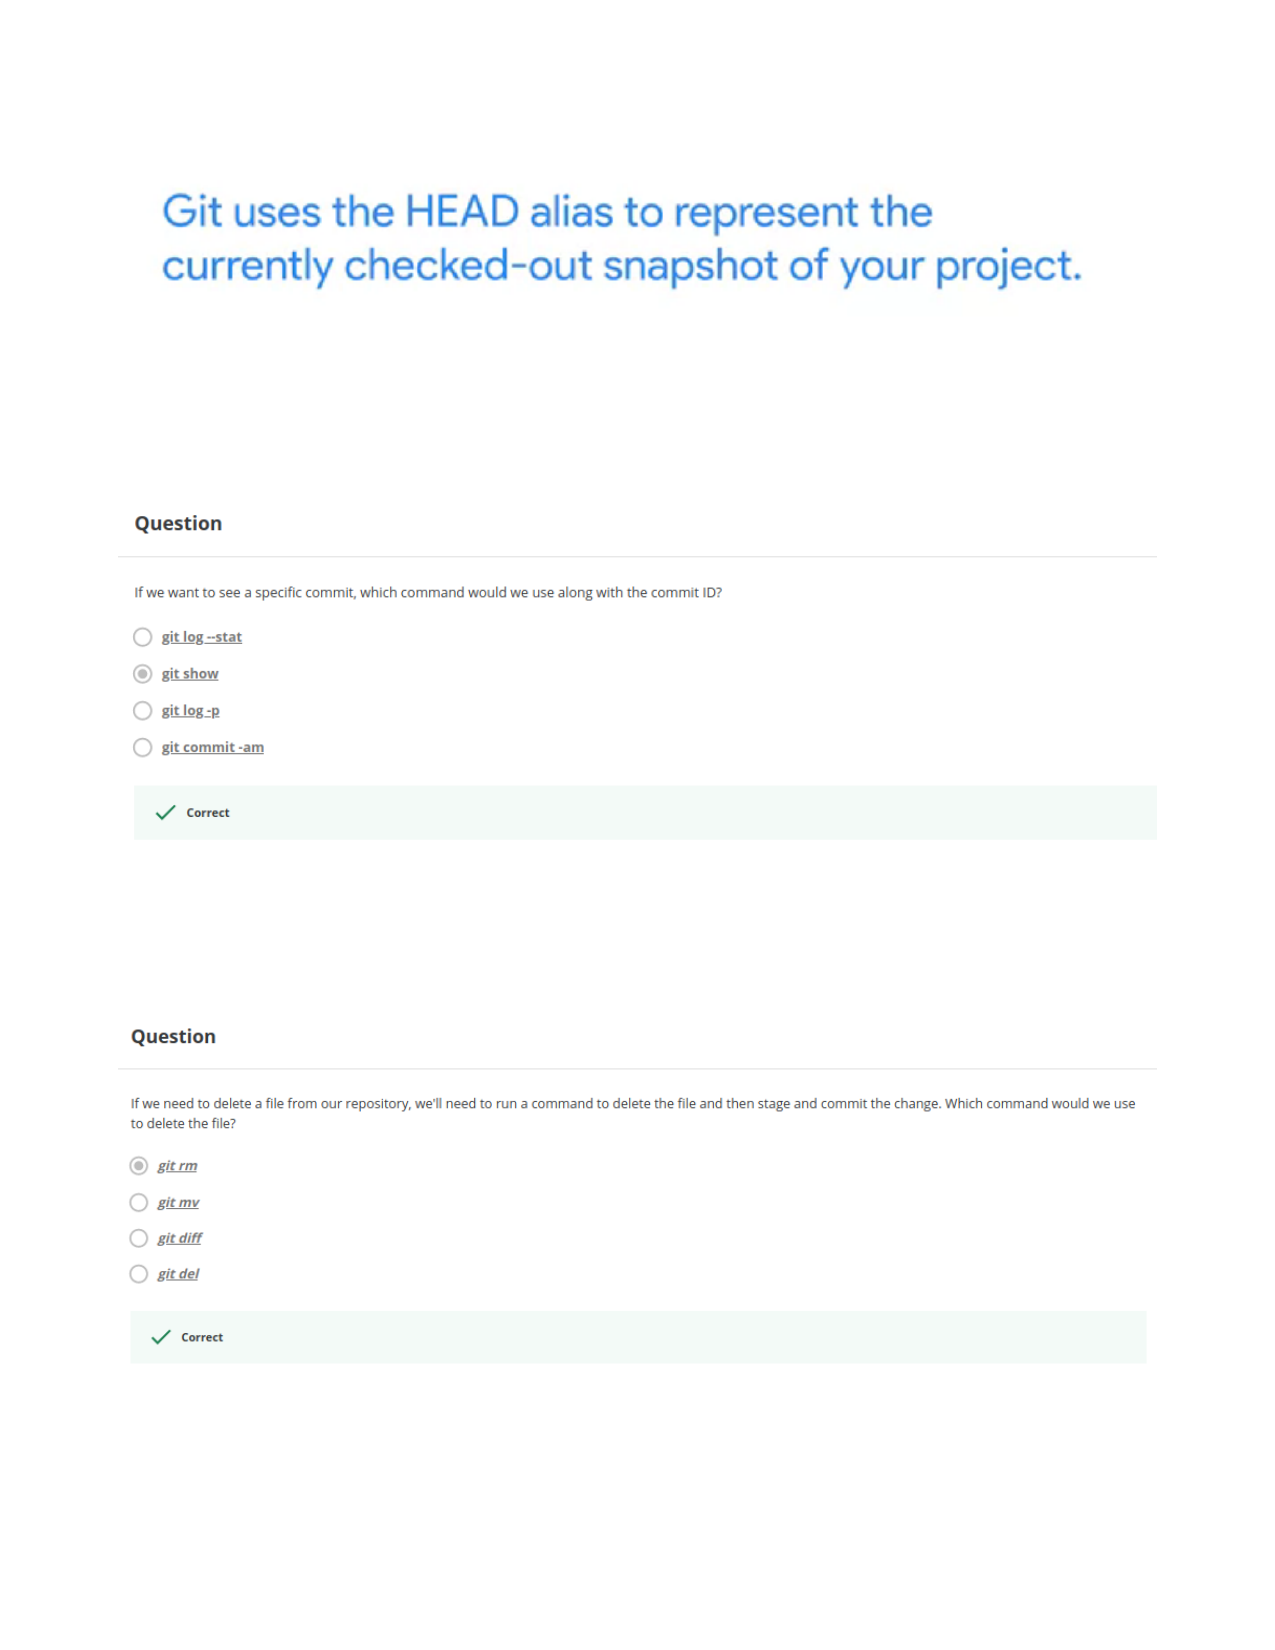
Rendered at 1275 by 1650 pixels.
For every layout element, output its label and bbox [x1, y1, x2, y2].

picture [118, 500, 1157, 962]
picture [118, 1018, 1157, 1458]
picture [118, 118, 1157, 443]
